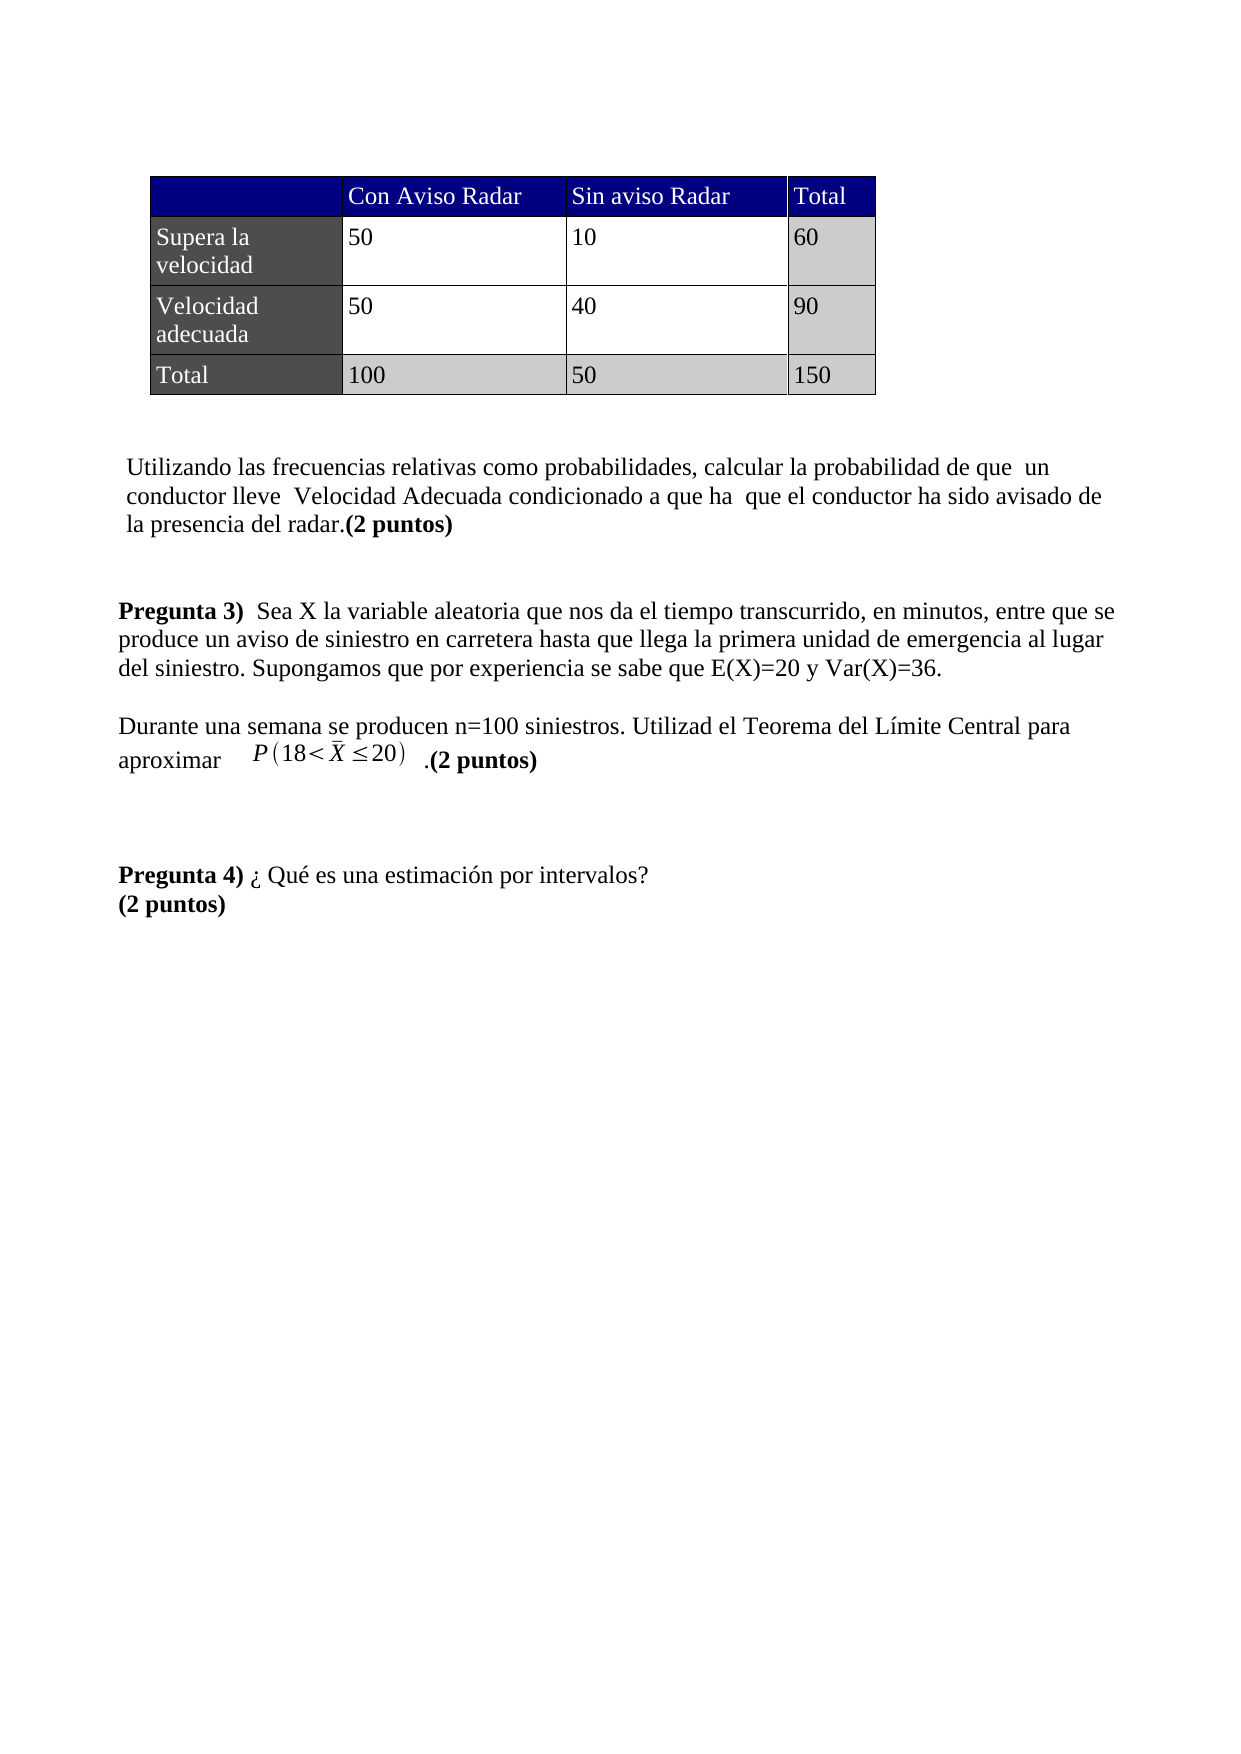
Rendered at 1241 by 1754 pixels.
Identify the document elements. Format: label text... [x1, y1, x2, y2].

table_header Con Aviso Radar [343, 177, 566, 216]
table_cell 50 [343, 286, 566, 354]
table_cell 50 [567, 355, 787, 394]
table_cell 40 [567, 286, 787, 354]
table_cell 50 [343, 217, 566, 285]
table_cell 90 [789, 286, 875, 354]
text Durante una semana se producen n=100 siniestros. Utilizad el Teorema del Límite Central para aproximar .(2 puntos) [118, 711, 1122, 774]
table_cell Total [151, 355, 342, 394]
table_cell Supera la velocidad [151, 217, 342, 285]
table_cell 100 [343, 355, 566, 394]
table_cell 60 [789, 217, 875, 285]
list Utilizando las frecuencias relativas como probabilidades, calcular la probabilidad de que un conductor lleve Velocidad Adecuada condicionado a que ha que el conductor ha sido avisado de la presencia del radar.(2 puntos) [88, 452, 1122, 538]
text Pregunta 4) ¿ Qué es una estimación por intervalos? [118, 860, 1122, 889]
table_cell 10 [567, 217, 787, 285]
table_header Total [789, 177, 875, 216]
table_header Sin aviso Radar [567, 177, 787, 216]
text Pregunta 3) Sea X la variable aleatoria que nos da el tiempo transcurrido, en minutos, entre que se produce un aviso de siniestro en carretera hasta que llega la primera unidad de emergencia al lugar del siniestro. Supongamos que por experiencia se sabe que E(X)=20 y Var(X)=36. [118, 596, 1122, 682]
table_header [151, 177, 342, 216]
text (2 puntos) [118, 889, 1122, 917]
table_cell 150 [789, 355, 875, 394]
table_cell Velocidad adecuada [151, 286, 342, 354]
